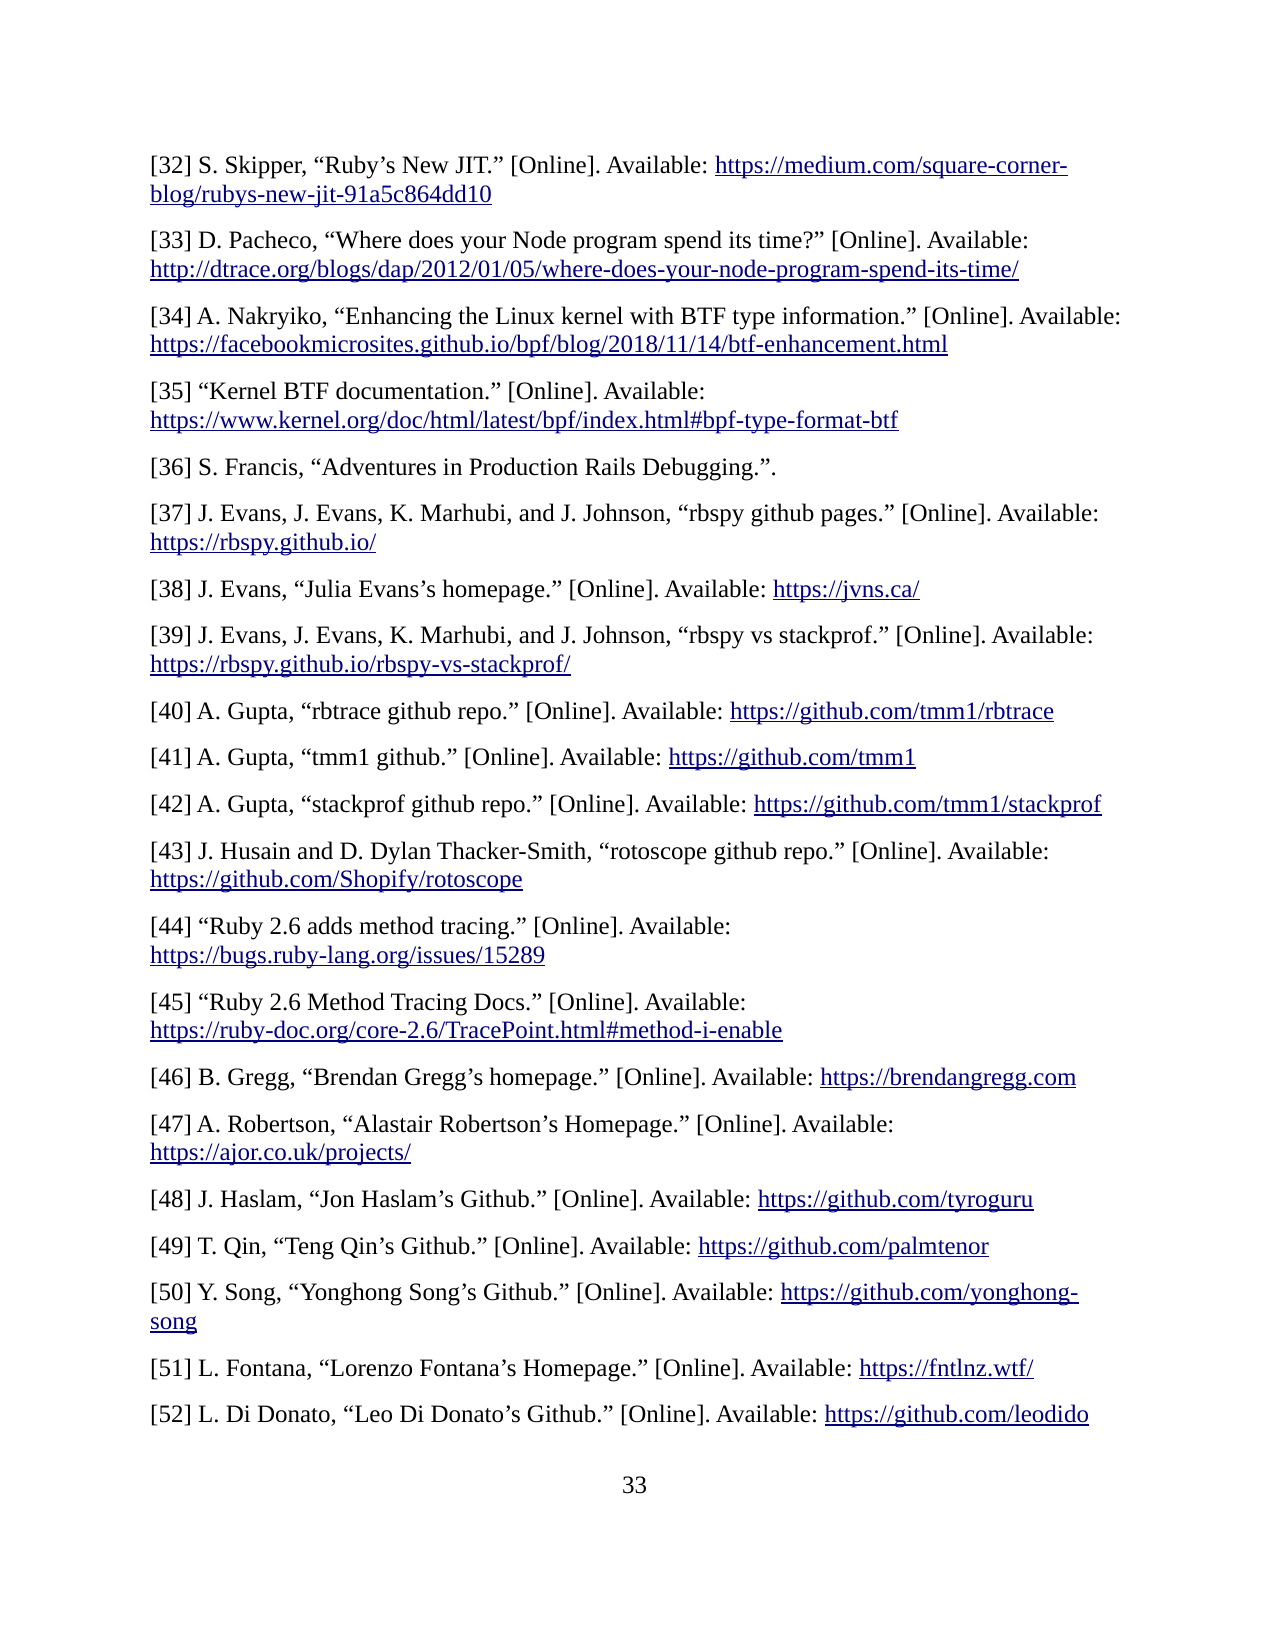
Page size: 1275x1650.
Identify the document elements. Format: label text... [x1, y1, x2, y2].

text [47] A. Robertson, “Alastair Robertson’s Homepage.” [Online]. Available: https://ajor.co.uk/projects/ [150, 1109, 1125, 1166]
text [50] Y. Song, “Yonghong Song’s Github.” [Online]. Available: https://github.com/yonghong-song [150, 1277, 1125, 1335]
text [33] D. Pacheco, “Where does your Node program spend its time?” [Online]. Available: http://dtrace.org/blogs/dap/2012/01/05/where-does-your-node-program-spend-its-time/ [150, 225, 1125, 283]
text [34] A. Nakryiko, “Enhancing the Linux kernel with BTF type information.” [Online]. Available: https://facebookmicrosites.github.io/bpf/blog/2018/11/14/btf-enhancement.html [150, 301, 1125, 358]
text [41] A. Gupta, “tmm1 github.” [Online]. Available: https://github.com/tmm1 [150, 742, 1125, 771]
text [44] “Ruby 2.6 adds method tracing.” [Online]. Available: https://bugs.ruby-lang.org/issues/15289 [150, 911, 1125, 969]
text [48] J. Haslam, “Jon Haslam’s Github.” [Online]. Available: https://github.com/tyroguru [150, 1184, 1125, 1213]
text [42] A. Gupta, “stackprof github repo.” [Online]. Available: https://github.com/tmm1/stackprof [150, 789, 1125, 818]
text [38] J. Evans, “Julia Evans’s homepage.” [Online]. Available: https://jvns.ca/ [150, 574, 1125, 602]
text [32] S. Skipper, “Ruby’s New JIT.” [Online]. Available: https://medium.com/square-corner-blog/rubys-new-jit-91a5c864dd10 [150, 150, 1125, 207]
text [39] J. Evans, J. Evans, K. Marhubi, and J. Johnson, “rbspy vs stackprof.” [Online]. Available: https://rbspy.github.io/rbspy-vs-stackprof/ [150, 620, 1125, 678]
text [51] L. Fontana, “Lorenzo Fontana’s Homepage.” [Online]. Available: https://fntlnz.wtf/ [150, 1353, 1125, 1382]
text [43] J. Husain and D. Dylan Thacker-Smith, “rotoscope github repo.” [Online]. Available: https://github.com/Shopify/rotoscope [150, 836, 1125, 893]
text [35] “Kernel BTF documentation.” [Online]. Available: https://www.kernel.org/doc/html/latest/bpf/index.html#bpf-type-format-btf [150, 376, 1125, 434]
text [36] S. Francis, “Adventures in Production Rails Debugging.”. [150, 452, 1125, 480]
text [52] L. Di Donato, “Leo Di Donato’s Github.” [Online]. Available: https://github.com/leodido [150, 1399, 1125, 1428]
text [45] “Ruby 2.6 Method Tracing Docs.” [Online]. Available: https://ruby-doc.org/core-2.6/TracePoint.html#method-i-enable [150, 987, 1125, 1044]
text [46] B. Gregg, “Brendan Gregg’s homepage.” [Online]. Available: https://brendangregg.com [150, 1062, 1125, 1091]
text [37] J. Evans, J. Evans, K. Marhubi, and J. Johnson, “rbspy github pages.” [Online]. Available: https://rbspy.github.io/ [150, 498, 1125, 556]
text [49] T. Qin, “Teng Qin’s Github.” [Online]. Available: https://github.com/palmtenor [150, 1231, 1125, 1259]
text [40] A. Gupta, “rbtrace github repo.” [Online]. Available: https://github.com/tmm1/rbtrace [150, 696, 1125, 724]
